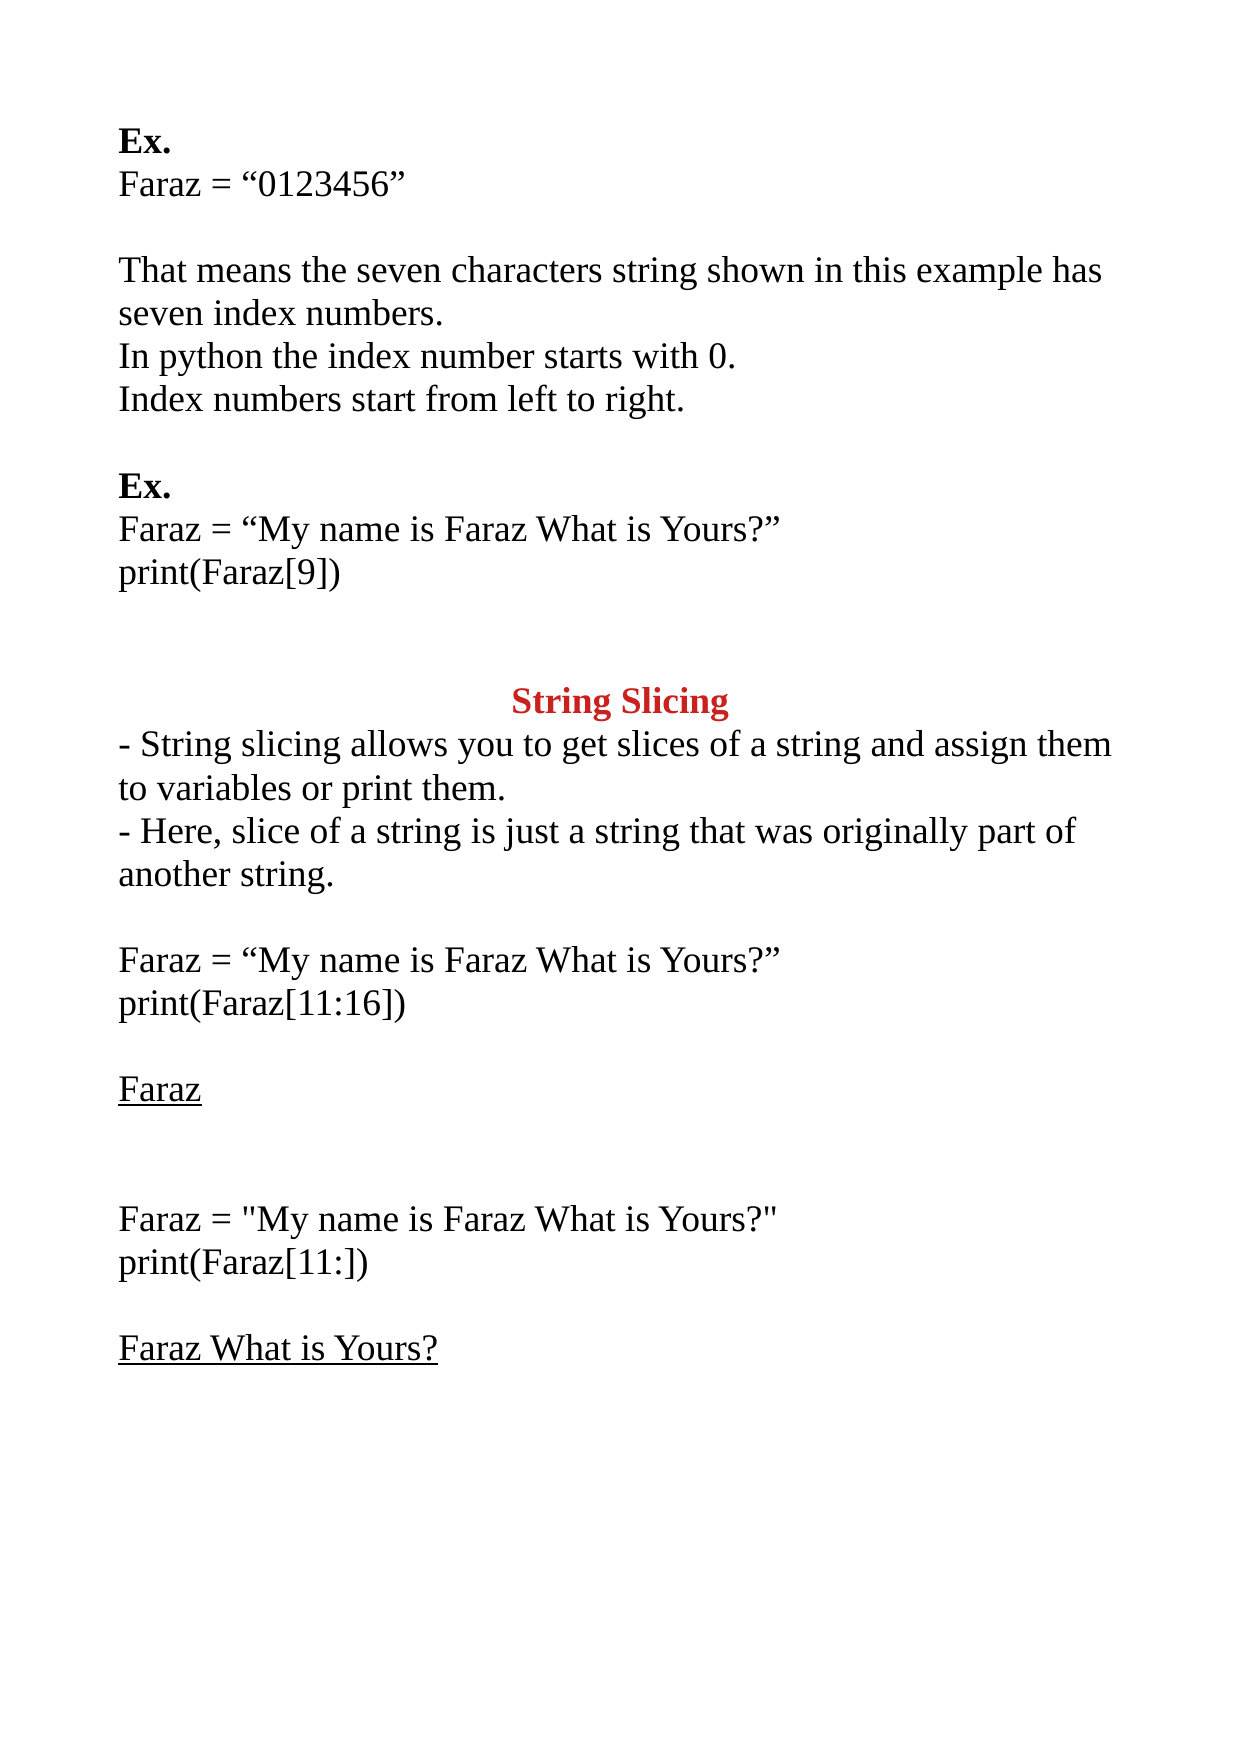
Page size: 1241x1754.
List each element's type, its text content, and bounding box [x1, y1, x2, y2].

text print(Faraz[11:16]) [118, 981, 1122, 1024]
text print(Faraz[9]) [118, 549, 1122, 592]
text - Here, slice of a string is just a string that was originally part of another string. [118, 808, 1122, 894]
text Faraz = "My name is Faraz What is Yours?" [118, 1196, 1122, 1239]
text Index numbers start from left to right. [118, 377, 1122, 420]
text print(Faraz[11:]) [118, 1239, 1122, 1282]
text In python the index number starts with 0. [118, 334, 1122, 377]
text That means the seven characters string shown in this example has seven index numbers. [118, 247, 1122, 334]
text Faraz [118, 1067, 1122, 1110]
text Ex. [118, 463, 1122, 506]
text String Slicing [118, 679, 1122, 722]
text Faraz = “0123456” [118, 161, 1122, 204]
text Ex. [118, 118, 1122, 161]
text Faraz What is Yours? [118, 1326, 1122, 1369]
text Faraz = “My name is Faraz What is Yours?” [118, 506, 1122, 549]
text - String slicing allows you to get slices of a string and assign them to variables or print them. [118, 722, 1122, 808]
text Faraz = “My name is Faraz What is Yours?” [118, 937, 1122, 981]
